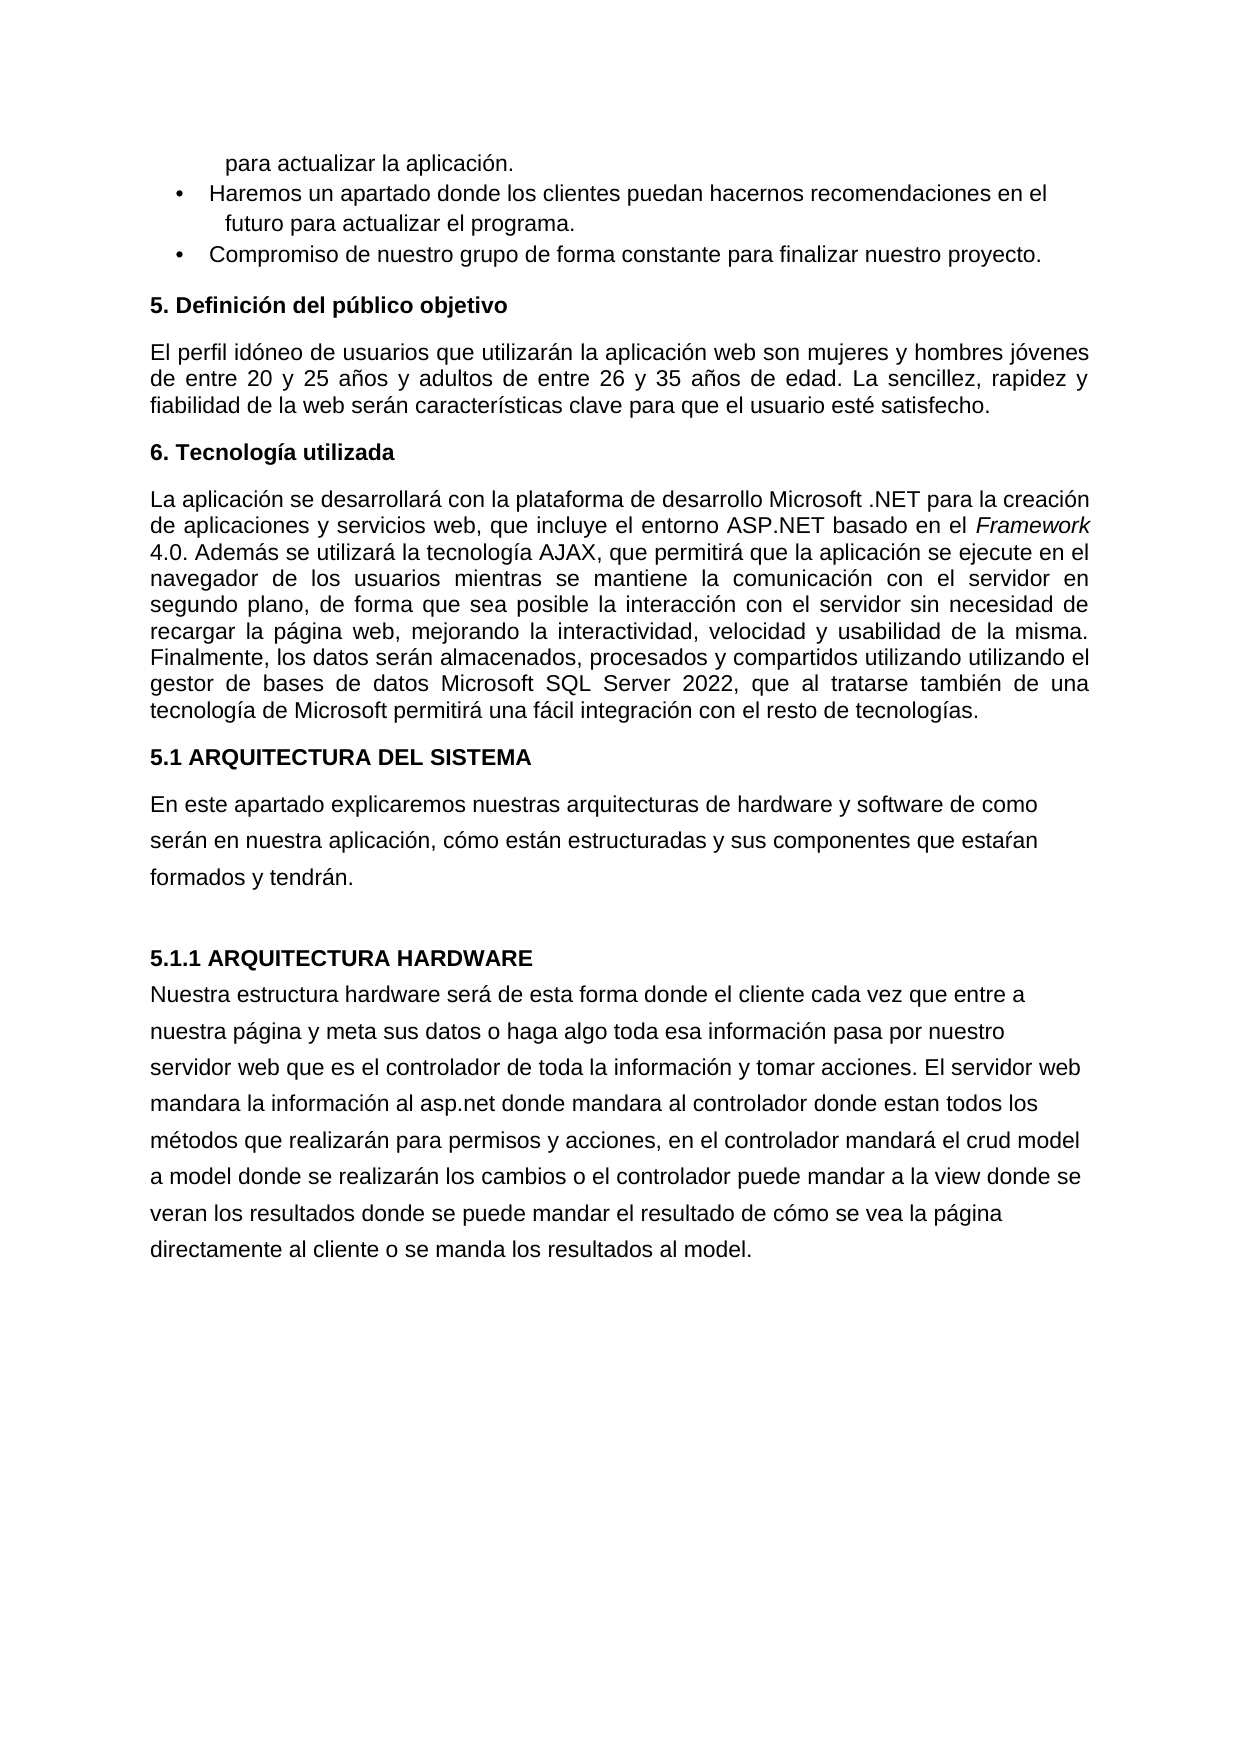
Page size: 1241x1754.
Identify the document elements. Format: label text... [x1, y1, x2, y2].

text 6. Tecnología utilizada [150, 439, 1090, 465]
text 5.1.1 ARQUITECTURA HARDWARE [150, 945, 1090, 971]
text para actualizar la aplicación. [150, 150, 1090, 176]
text La aplicación se desarrollará con la plataforma de desarrollo Microsoft .NET para la creación de aplicaciones y servicios web, que incluye el entorno ASP.NET basado en el Framework 4.0. Además se utilizará la tecnología AJAX, que permitirá que la aplicación se ejecute en el navegador de los usuarios mientras se mantiene la comunicación con el servidor en segundo plano, de forma que sea posible la interacción con el servidor sin necesidad de recargar la página web, mejorando la interactividad, velocidad y usabilidad de la misma. Finalmente, los datos serán almacenados, procesados y compartidos utilizando utilizando el gestor de bases de datos Microsoft SQL Server 2022, que al tratarse también de una tecnología de Microsoft permitirá una fácil integración con el resto de tecnologías. [150, 486, 1090, 723]
text El perfil idóneo de usuarios que utilizarán la aplicación web son mujeres y hombres jóvenes de entre 20 y 25 años y adultos de entre 26 y 35 años de edad. La sencillez, rapidez y fiabilidad de la web serán características clave para que el usuario esté satisfecho. [150, 339, 1090, 418]
text 5. Definición del público objetivo [150, 292, 1090, 318]
text • Haremos un apartado donde los clientes puedan hacernos recomendaciones en el [150, 180, 1090, 207]
text Nuestra estructura hardware será de esta forma donde el cliente cada vez que entre a nuestra página y meta sus datos o haga algo toda esa información pasa por nuestro servidor web que es el controlador de toda la información y tomar acciones. El servidor web mandara la información al asp.net donde mandara al controlador donde estan todos los métodos que realizarán para permisos y acciones, en el controlador mandará el crud model a model donde se realizarán los cambios o el controlador puede mandar a la view donde se veran los resultados donde se puede mandar el resultado de cómo se vea la página directamente al cliente o se manda los resultados al model. [150, 981, 1090, 1262]
text • Compromiso de nuestro grupo de forma constante para finalizar nuestro proyecto. [150, 241, 1090, 267]
text En este apartado explicaremos nuestras arquitecturas de hardware y software de como serán en nuestra aplicación, cómo están estructuradas y sus componentes que estaŕan formados y tendrán. [150, 791, 1090, 890]
text 5.1 ARQUITECTURA DEL SISTEMA [150, 744, 1090, 770]
text futuro para actualizar el programa. [150, 210, 1090, 237]
